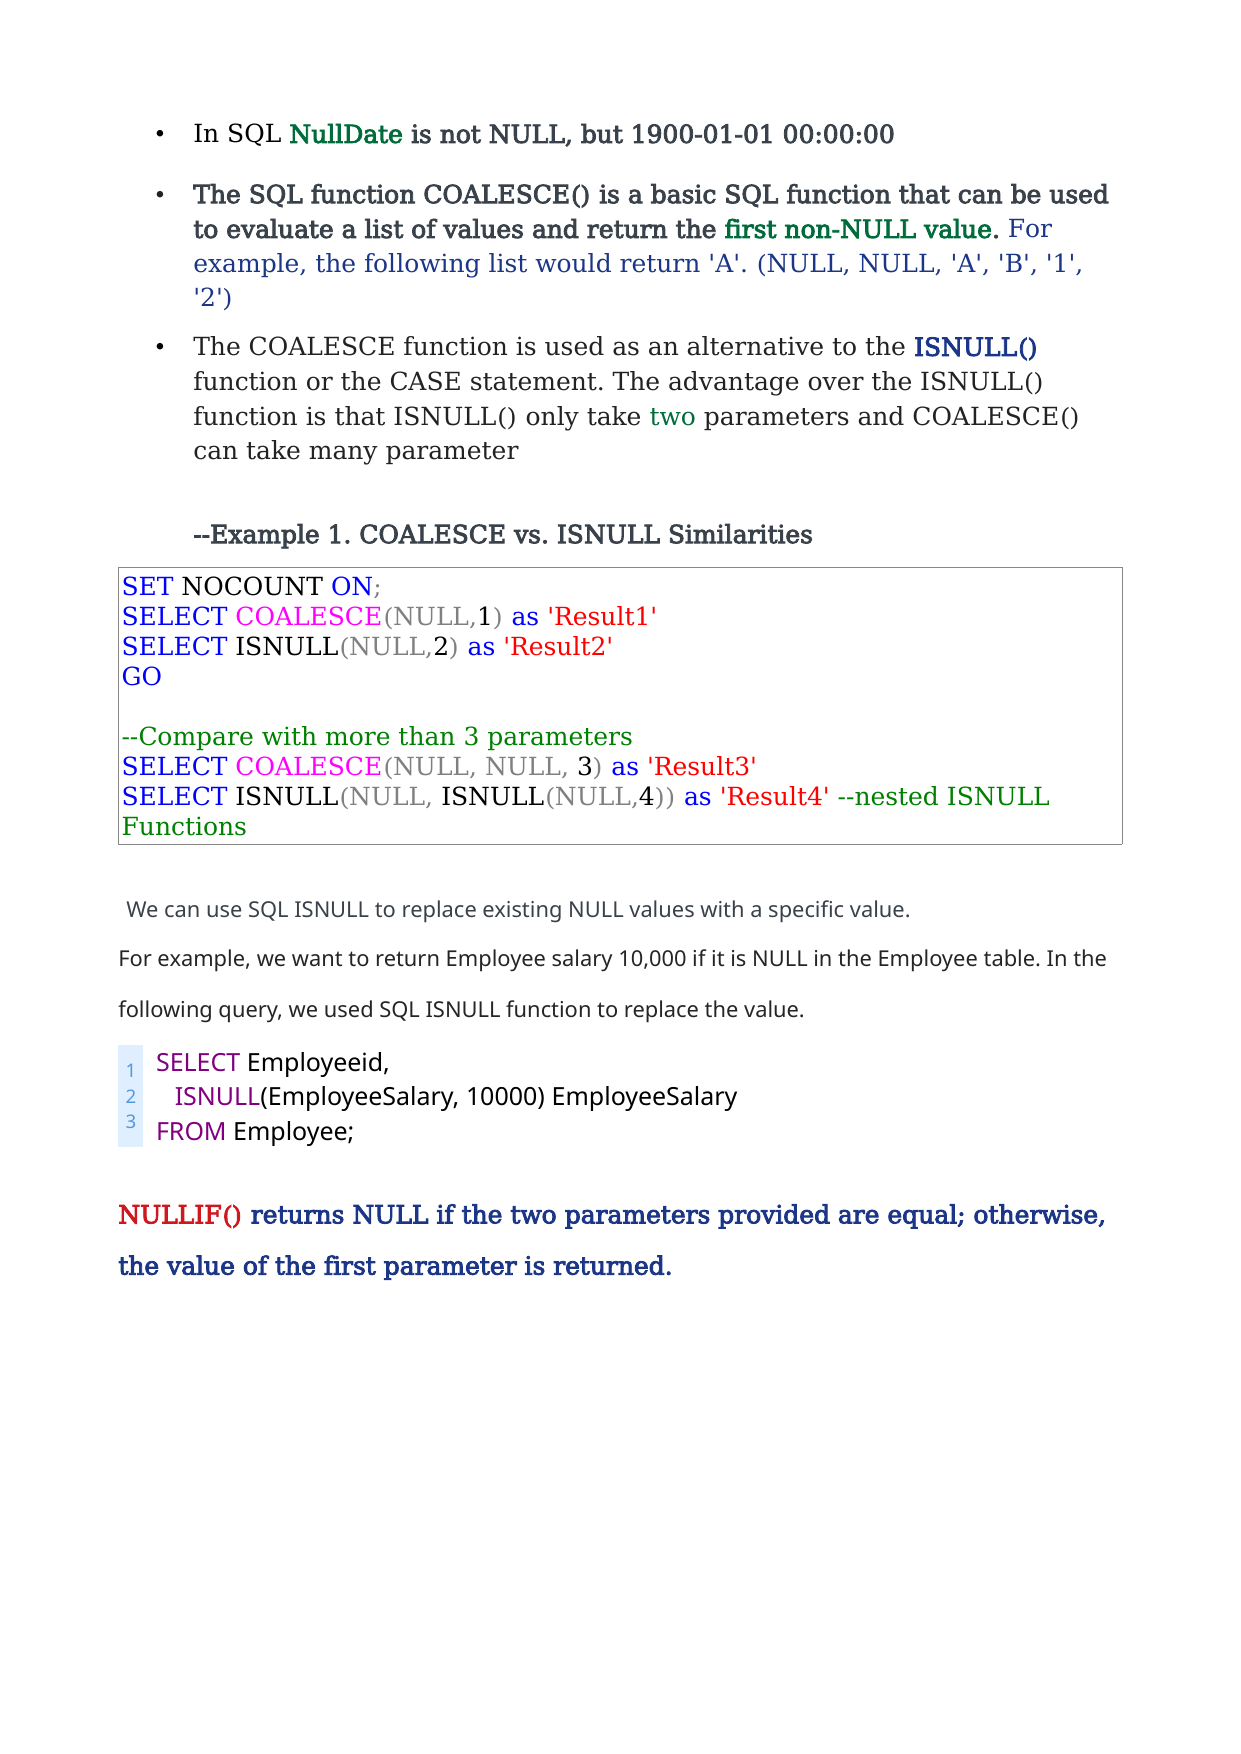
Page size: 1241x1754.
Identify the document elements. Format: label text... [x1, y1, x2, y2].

list --Example 1. COALESCE vs. ISNULL Similarities [156, 484, 1122, 548]
text SELECT COALESCE(NULL,1) as 'Result1' [119, 597, 1122, 627]
list In SQL NullDate is not NULL, but 1900-01-01 00:00:00 [156, 118, 1122, 148]
text For example, we want to return Employee salary 10,000 if it is NULL in the Employee table. In the following query, we used SQL ISNULL function to replace the value. [118, 943, 1122, 1024]
list The COALESCE function is used as an alternative to the ISNULL() function or the CASE statement. The advantage over the ISNULL() function is that ISNULL() only take two parameters and COALESCE() can take many parameter [156, 331, 1122, 465]
text GO [119, 657, 1122, 691]
text We can use SQL ISNULL to replace existing NULL values with a specific value. [118, 893, 1122, 924]
text SELECT ISNULL(NULL, ISNULL(NULL,4)) as 'Result4' --nested ISNULL Functions [119, 777, 1122, 844]
text NULLIF() returns NULL if the two parameters provided are equal; otherwise, the value of the first parameter is returned. [118, 1198, 1122, 1280]
list The SQL function COALESCE() is a basic SQL function that can be used to evaluate a list of values and return the first non-NULL value. For example, the following list would return 'A'. (NULL, NULL, 'A', 'B', '1', '2') [156, 178, 1122, 312]
table_header 1 2 3 [118, 1045, 143, 1147]
text --Compare with more than 3 parameters [119, 717, 1122, 747]
text SELECT COALESCE(NULL, NULL, 3) as 'Result3' [119, 747, 1122, 777]
text SET NOCOUNT ON; [119, 568, 1122, 597]
text SELECT ISNULL(NULL,2) as 'Result2' [119, 627, 1122, 657]
